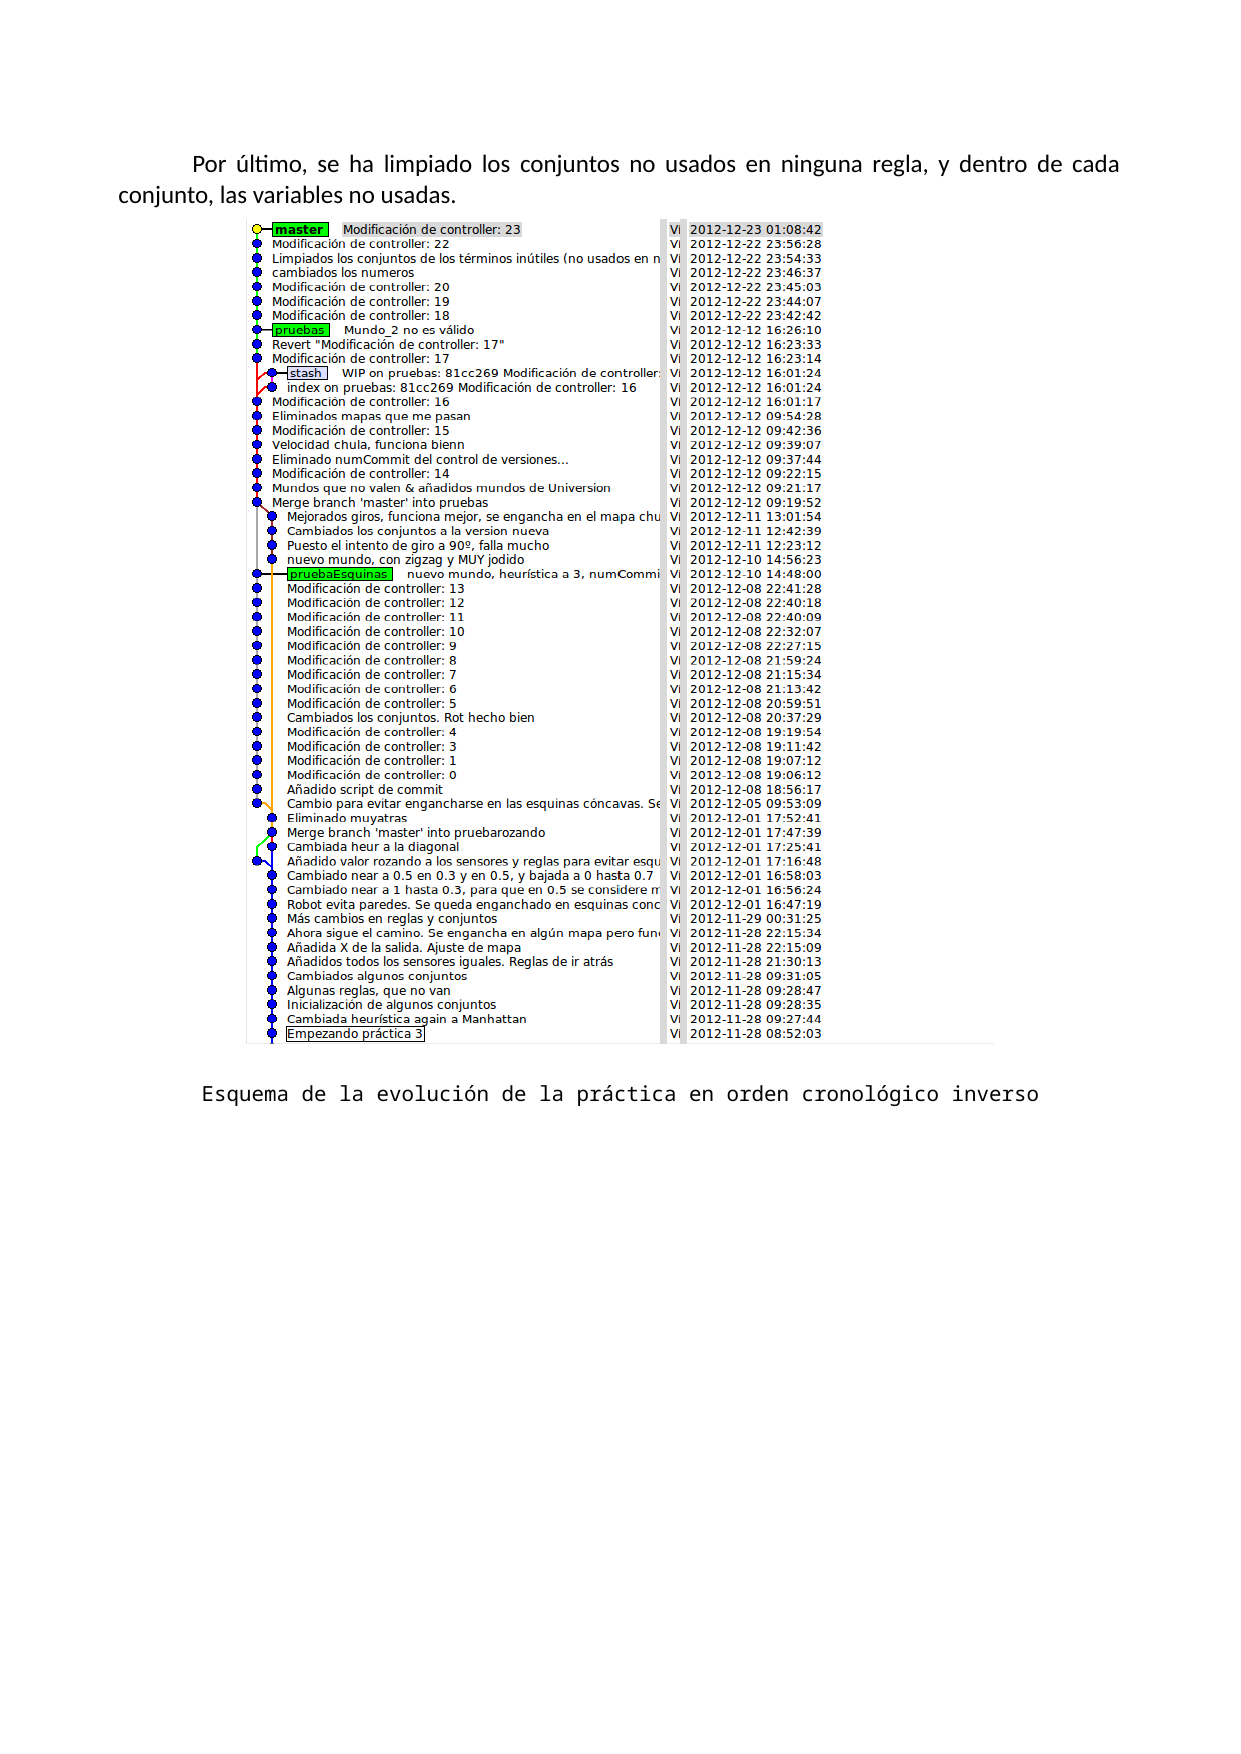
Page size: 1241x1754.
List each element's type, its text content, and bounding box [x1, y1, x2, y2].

picture [246, 219, 994, 1044]
subtitle Esquema de la evolución de la práctica en orden cronológico inverso [118, 1079, 1122, 1107]
text Por último, se ha limpiado los conjuntos no usados en ninguna regla, y dentro de cada conjunto, las variables no usadas. [118, 149, 1122, 210]
